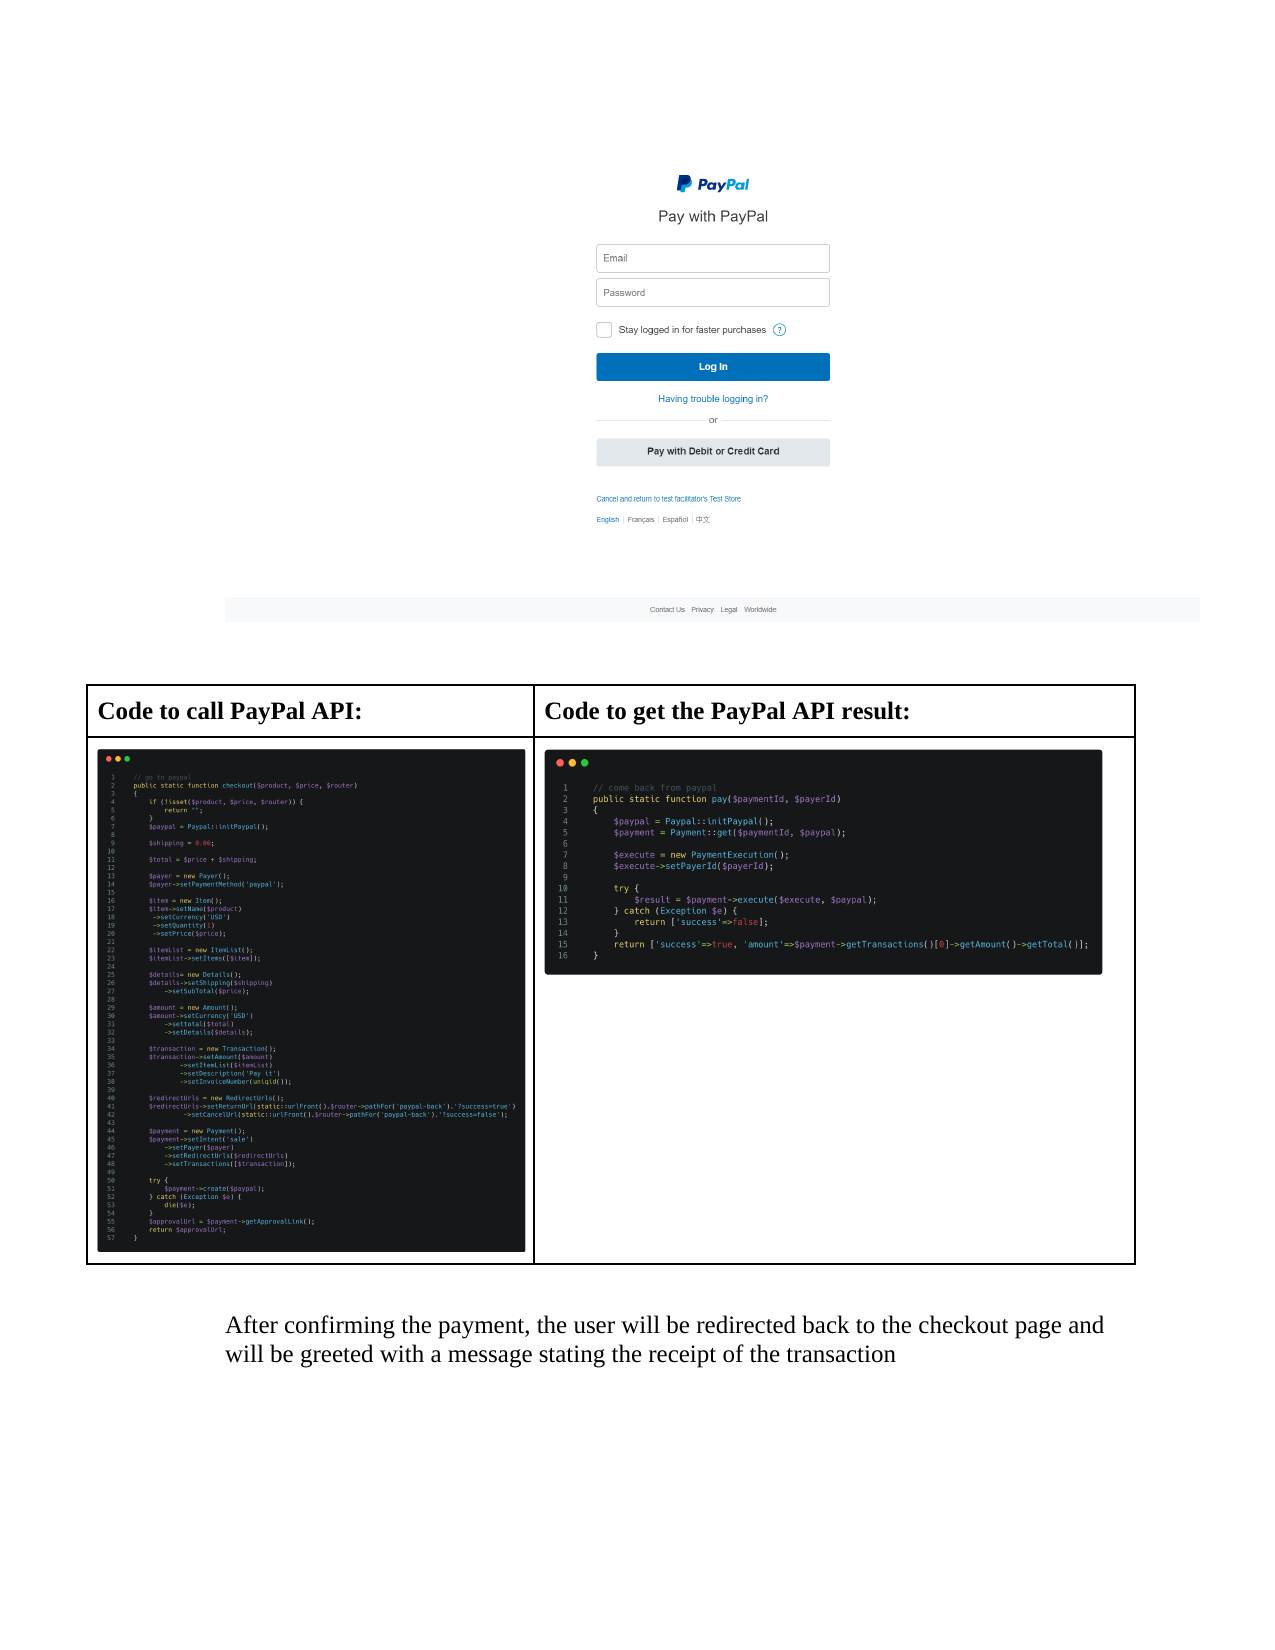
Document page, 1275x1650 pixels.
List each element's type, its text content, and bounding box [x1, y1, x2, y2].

picture [97, 748, 526, 1253]
picture [544, 748, 1103, 976]
table_header Code to call PayPal API: [88, 686, 533, 736]
picture [225, 150, 1200, 622]
table_cell [535, 738, 1134, 1263]
text After confirming the payment, the user will be redirected back to the checkout page and will be greeted with a message stating the receipt of the transaction [225, 1310, 1125, 1368]
table_header Code to get the PayPal API result: [535, 686, 1134, 736]
table_cell [88, 738, 533, 1263]
